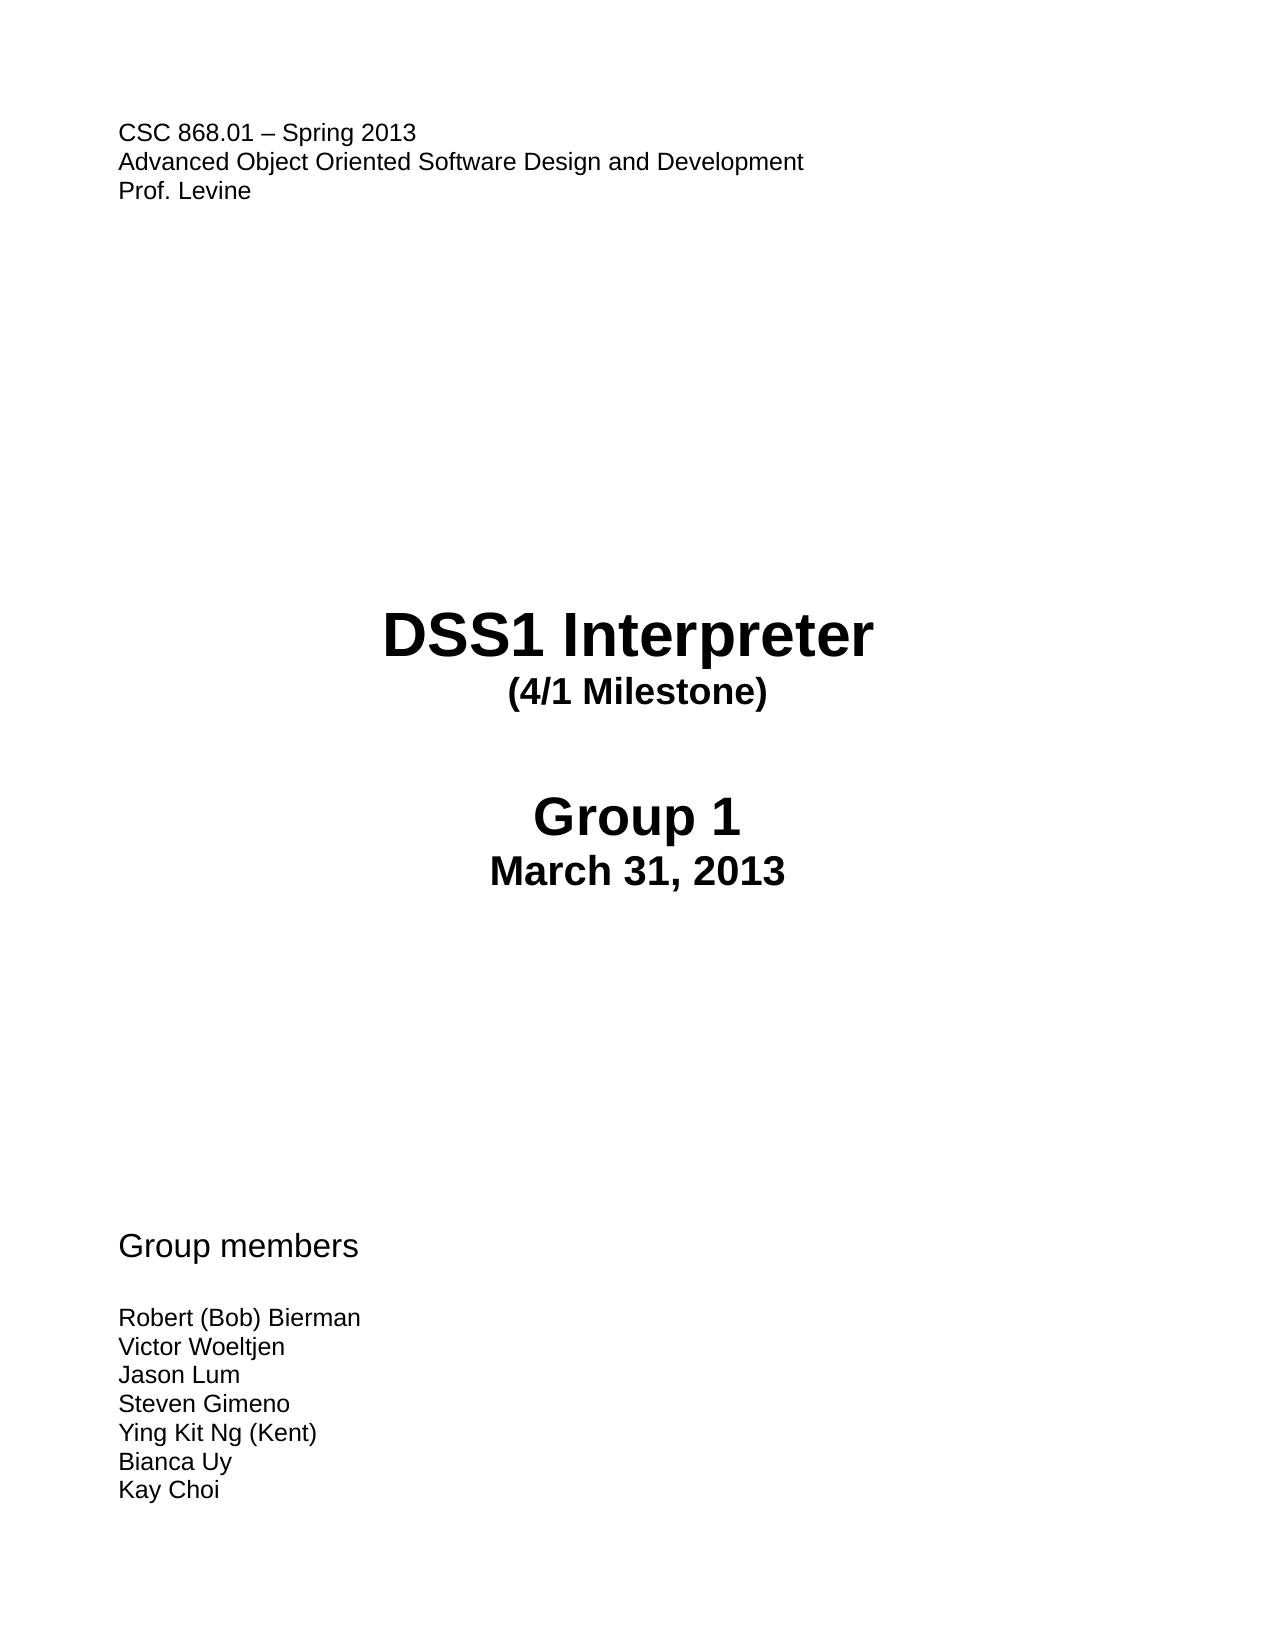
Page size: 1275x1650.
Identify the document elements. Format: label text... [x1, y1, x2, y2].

text Steven Gimeno [118, 1389, 1157, 1418]
text DSS1 Interpreter [118, 598, 1157, 669]
text (4/1 Milestone) [118, 669, 1157, 713]
text Kay Choi [118, 1475, 1157, 1504]
text Advanced Object Oriented Software Design and Development [118, 147, 1157, 176]
text Robert (Bob) Bierman [118, 1303, 1157, 1331]
text Bianca Uy [118, 1446, 1157, 1475]
text Victor Woeltjen [118, 1331, 1157, 1360]
text Jason Lum [118, 1360, 1157, 1389]
text Group members [118, 1226, 1157, 1264]
text Prof. Levine [118, 176, 1157, 204]
text Group 1 [118, 784, 1157, 847]
text CSC 868.01 – Spring 2013 [118, 118, 1157, 147]
text March 31, 2013 [118, 847, 1157, 895]
text Ying Kit Ng (Kent) [118, 1418, 1157, 1446]
